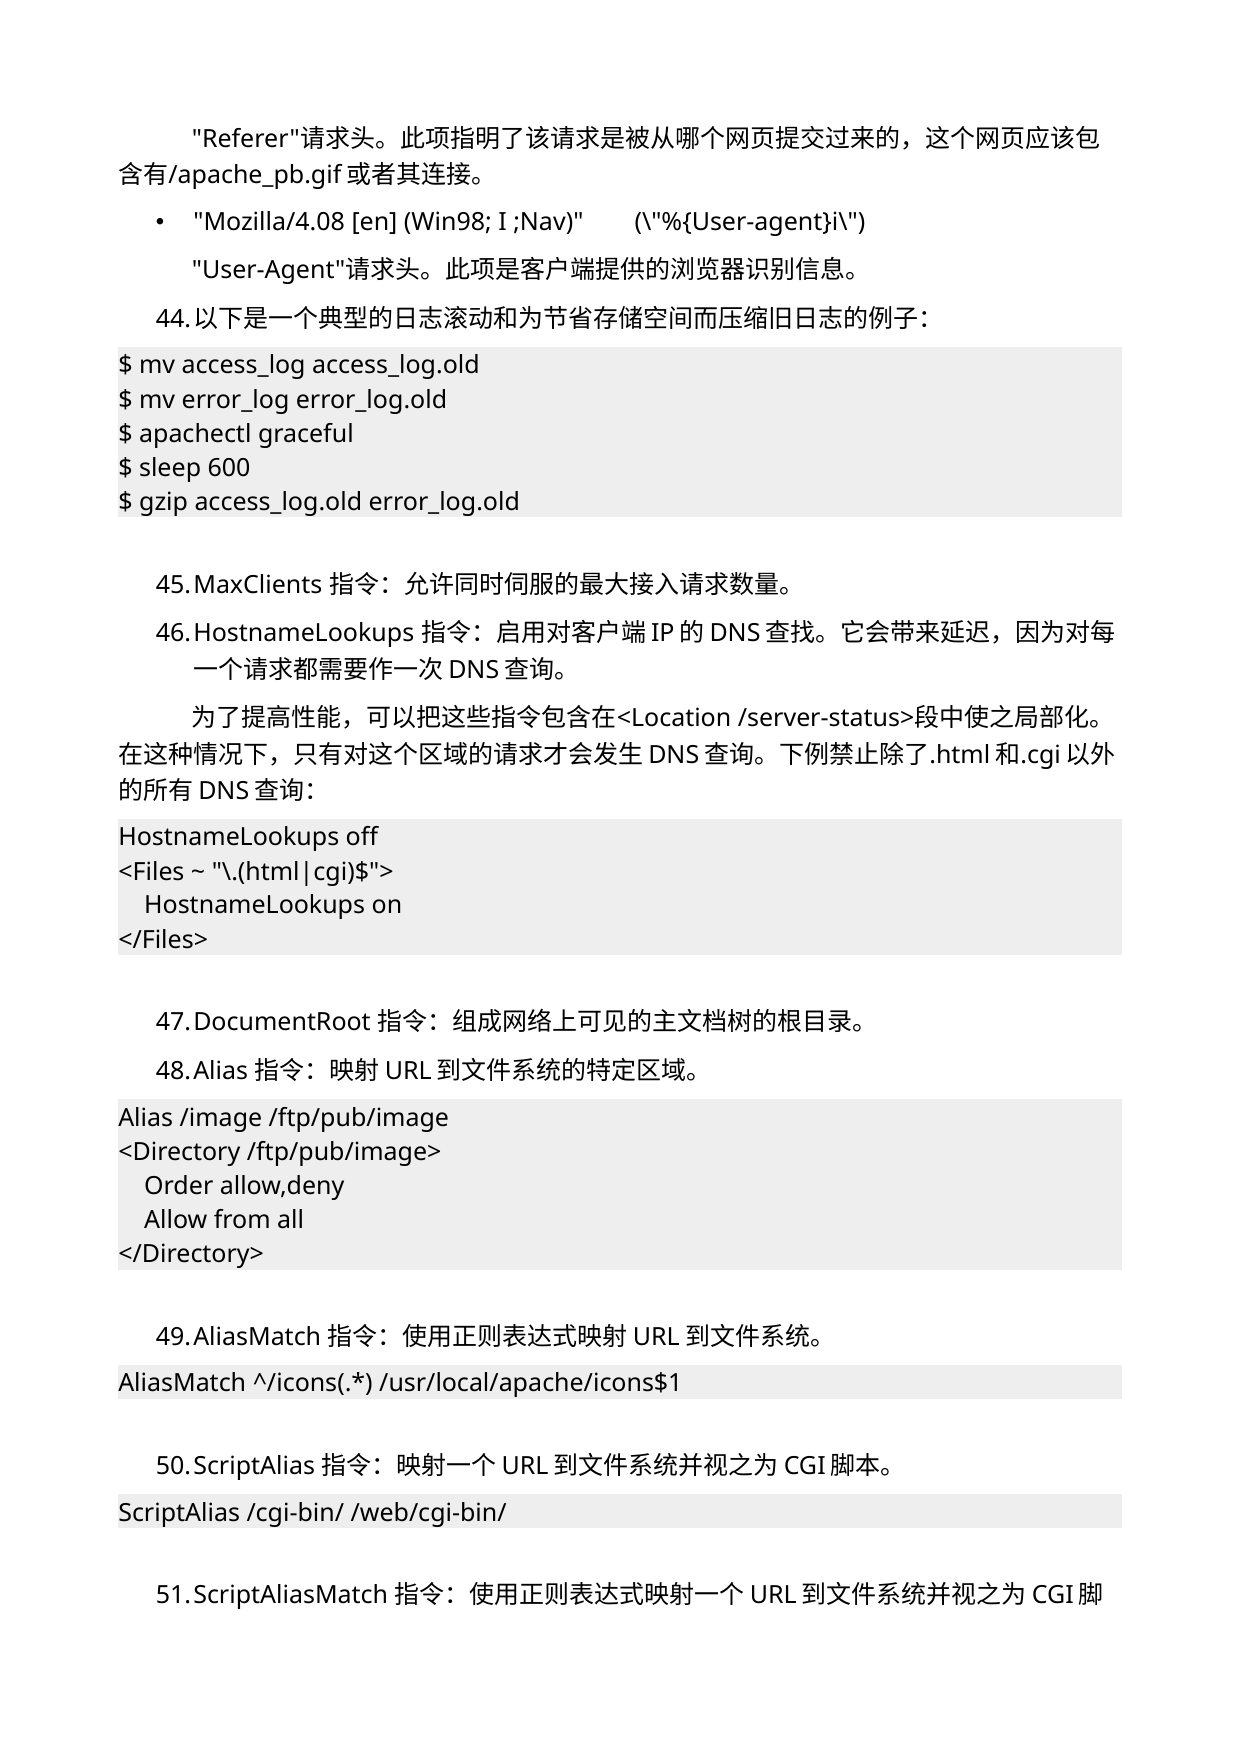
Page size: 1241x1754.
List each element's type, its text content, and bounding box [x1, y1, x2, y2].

list ScriptAliasMatch 指令：使用正则表达式映射一个URL到文件系统并视之为CGI脚本。 [156, 1575, 1122, 1611]
list ScriptAlias 指令：映射一个URL到文件系统并视之为CGI脚本。 [156, 1446, 1122, 1482]
list Alias 指令：映射URL到文件系统的特定区域。 [156, 1051, 1122, 1087]
table_header ScriptAlias /cgi-bin/ /web/cgi-bin/ [118, 1494, 1122, 1528]
table_header HostnameLookups off <Files ~ "\.(html|cgi)$"> HostnameLookups on </Files> [118, 819, 1122, 955]
text 为了提高性能，可以把这些指令包含在<Location /server-status>段中使之局部化。在这种情况下，只有对这个区域的请求才会发生DNS查询。下例禁止除了.html和.cgi以外的所有DNS查询： [118, 698, 1122, 807]
list "Mozilla/4.08 [en] (Win98; I ;Nav)" (\"%{User-agent}i\") [156, 203, 1122, 237]
list HostnameLookups 指令：启用对客户端IP的DNS查找。它会带来延迟，因为对每一个请求都需要作一次DNS查询。 [156, 613, 1122, 685]
table_header $ mv access_log access_log.old $ mv error_log error_log.old $ apachectl graceful $ sleep 600 $ gzip access_log.old error_log.old [118, 347, 1122, 517]
table_header AliasMatch ^/icons(.*) /usr/local/apache/icons$1 [118, 1365, 1122, 1399]
list 以下是一个典型的日志滚动和为节省存储空间而压缩旧日志的例子： [156, 298, 1122, 335]
text "Referer"请求头。此项指明了该请求是被从哪个网页提交过来的，这个网页应该包含有/apache_pb.gif或者其连接。 [118, 118, 1122, 191]
table_header Alias /image /ftp/pub/image <Directory /ftp/pub/image> Order allow,deny Allow from all </Directory> [118, 1099, 1122, 1270]
text "User-Agent"请求头。此项是客户端提供的浏览器识别信息。 [118, 250, 1122, 286]
list AliasMatch 指令：使用正则表达式映射URL到文件系统。 [156, 1316, 1122, 1352]
list MaxClients 指令：允许同时伺服的最大接入请求数量。 [156, 564, 1122, 600]
list DocumentRoot 指令：组成网络上可见的主文档树的根目录。 [156, 1002, 1122, 1038]
